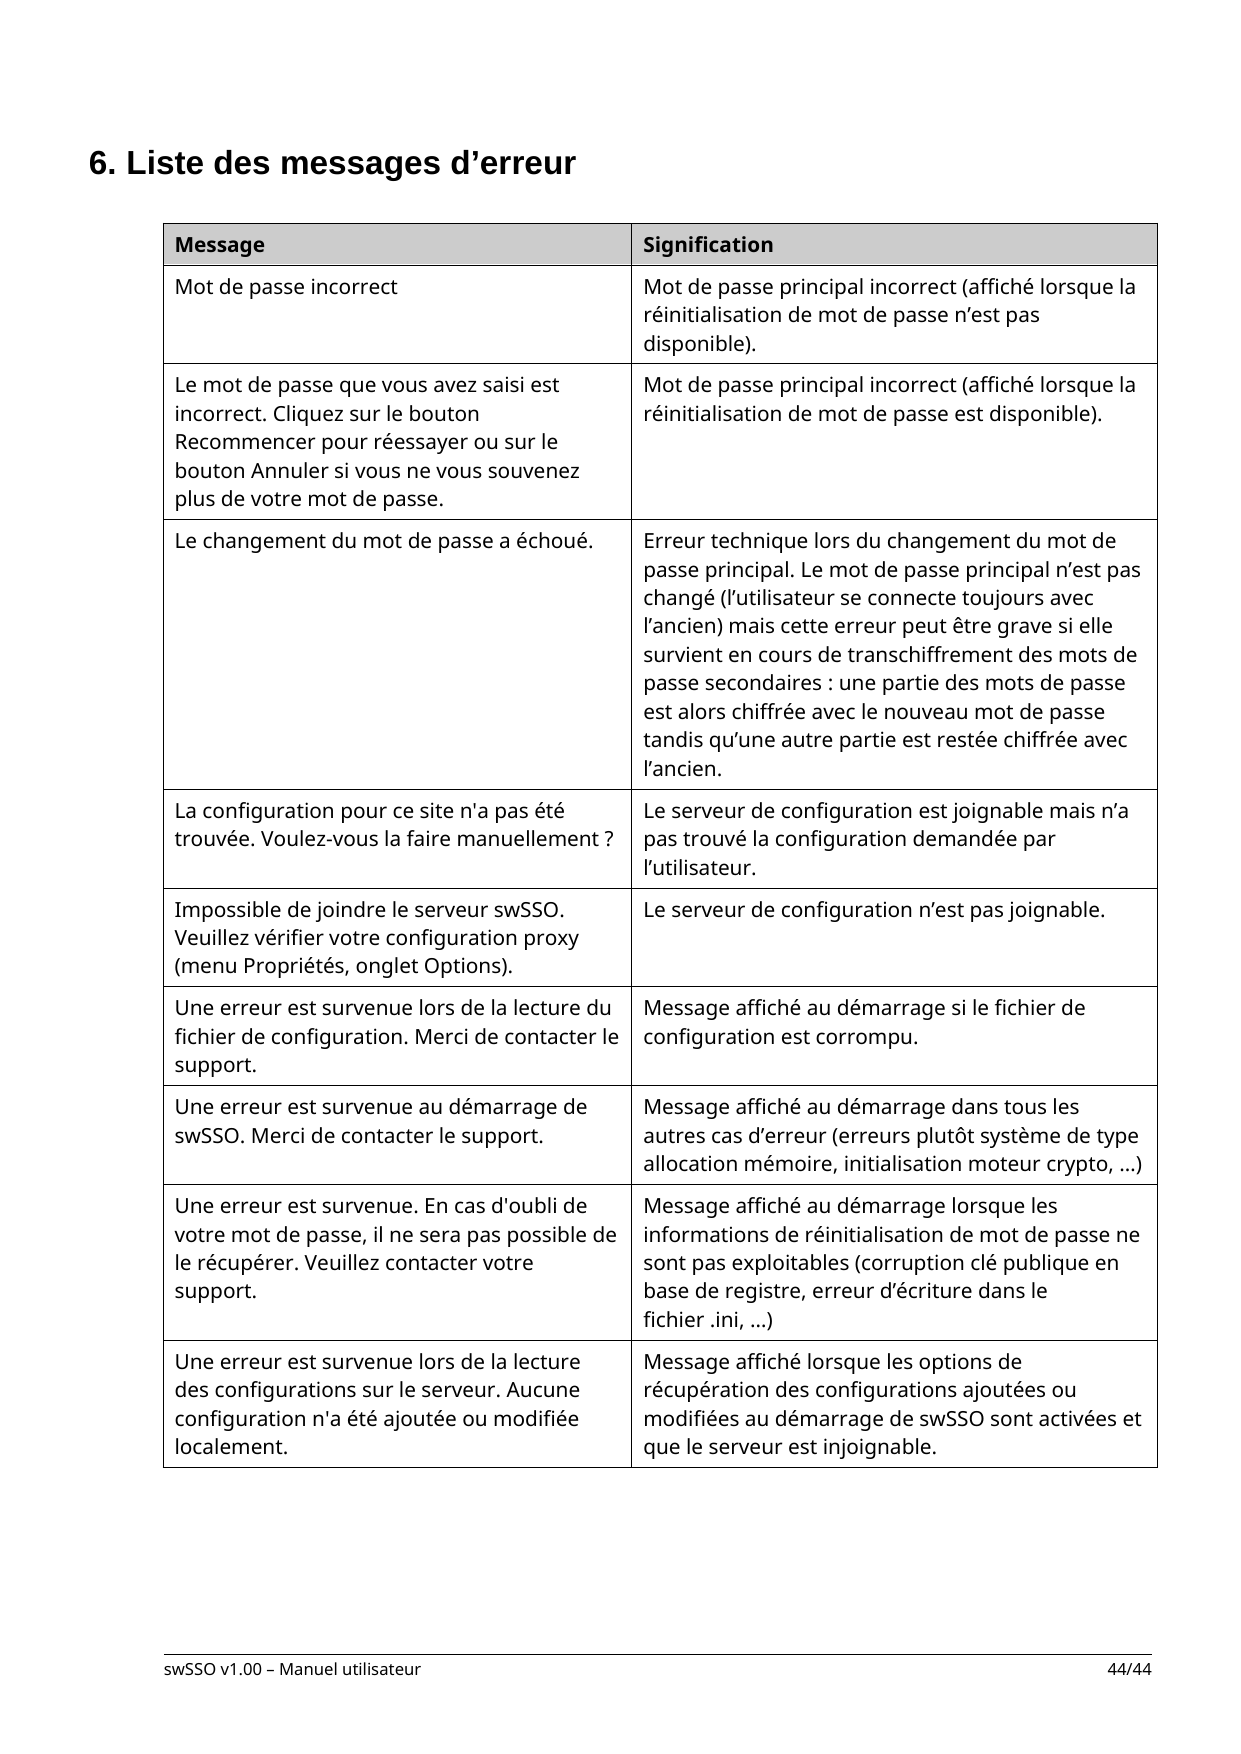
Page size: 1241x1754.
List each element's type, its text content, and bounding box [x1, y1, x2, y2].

table_cell Impossible de joindre le serveur swSSO. Veuillez vérifier votre configuration proxy (menu Propriétés, onglet Options). [164, 889, 631, 986]
table_cell Le mot de passe que vous avez saisi est incorrect. Cliquez sur le bouton Recommencer pour réessayer ou sur le bouton Annuler si vous ne vous souvenez plus de votre mot de passe. [164, 364, 631, 519]
table_cell Le serveur de configuration est joignable mais n’a pas trouvé la configuration demandée par l’utilisateur. [632, 790, 1157, 887]
table_cell Une erreur est survenue au démarrage de swSSO. Merci de contacter le support. [164, 1086, 631, 1184]
table_cell Erreur technique lors du changement du mot de passe principal. Le mot de passe principal n’est pas changé (l’utilisateur se connecte toujours avec l’ancien) mais cette erreur peut être grave si elle survient en cours de transchiffrement des mots de passe secondaires : une partie des mots de passe est alors chiffrée avec le nouveau mot de passe tandis qu’une autre partie est restée chiffrée avec l’ancien. [632, 520, 1157, 788]
table_cell Mot de passe incorrect [164, 266, 631, 363]
table_cell Une erreur est survenue. En cas d'oubli de votre mot de passe, il ne sera pas possible de le récupérer. Veuillez contacter votre support. [164, 1185, 631, 1340]
subtitle Liste des messages d’erreur [89, 143, 1152, 182]
table_cell Message affiché au démarrage si le fichier de configuration est corrompu. [632, 987, 1157, 1085]
table_cell Mot de passe principal incorrect (affiché lorsque la réinitialisation de mot de passe n’est pas disponible). [632, 266, 1157, 363]
table_cell Mot de passe principal incorrect (affiché lorsque la réinitialisation de mot de passe est disponible). [632, 364, 1157, 519]
table_cell Une erreur est survenue lors de la lecture des configurations sur le serveur. Aucune configuration n'a été ajoutée ou modifiée localement. [164, 1341, 631, 1467]
table_cell Une erreur est survenue lors de la lecture du fichier de configuration. Merci de contacter le support. [164, 987, 631, 1085]
table_header Message [164, 224, 631, 264]
table_cell Le changement du mot de passe a échoué. [164, 520, 631, 788]
table_cell Message affiché au démarrage dans tous les autres cas d’erreur (erreurs plutôt système de type allocation mémoire, initialisation moteur crypto, …) [632, 1086, 1157, 1184]
table_cell Le serveur de configuration n’est pas joignable. [632, 889, 1157, 986]
table_cell Message affiché au démarrage lorsque les informations de réinitialisation de mot de passe ne sont pas exploitables (corruption clé publique en base de registre, erreur d’écriture dans le fichier .ini, …) [632, 1185, 1157, 1340]
table_header Signification [632, 224, 1157, 264]
table_cell Message affiché lorsque les options de récupération des configurations ajoutées ou modifiées au démarrage de swSSO sont activées et que le serveur est injoignable. [632, 1341, 1157, 1467]
table_cell La configuration pour ce site n'a pas été trouvée. Voulez-vous la faire manuellement ? [164, 790, 631, 887]
